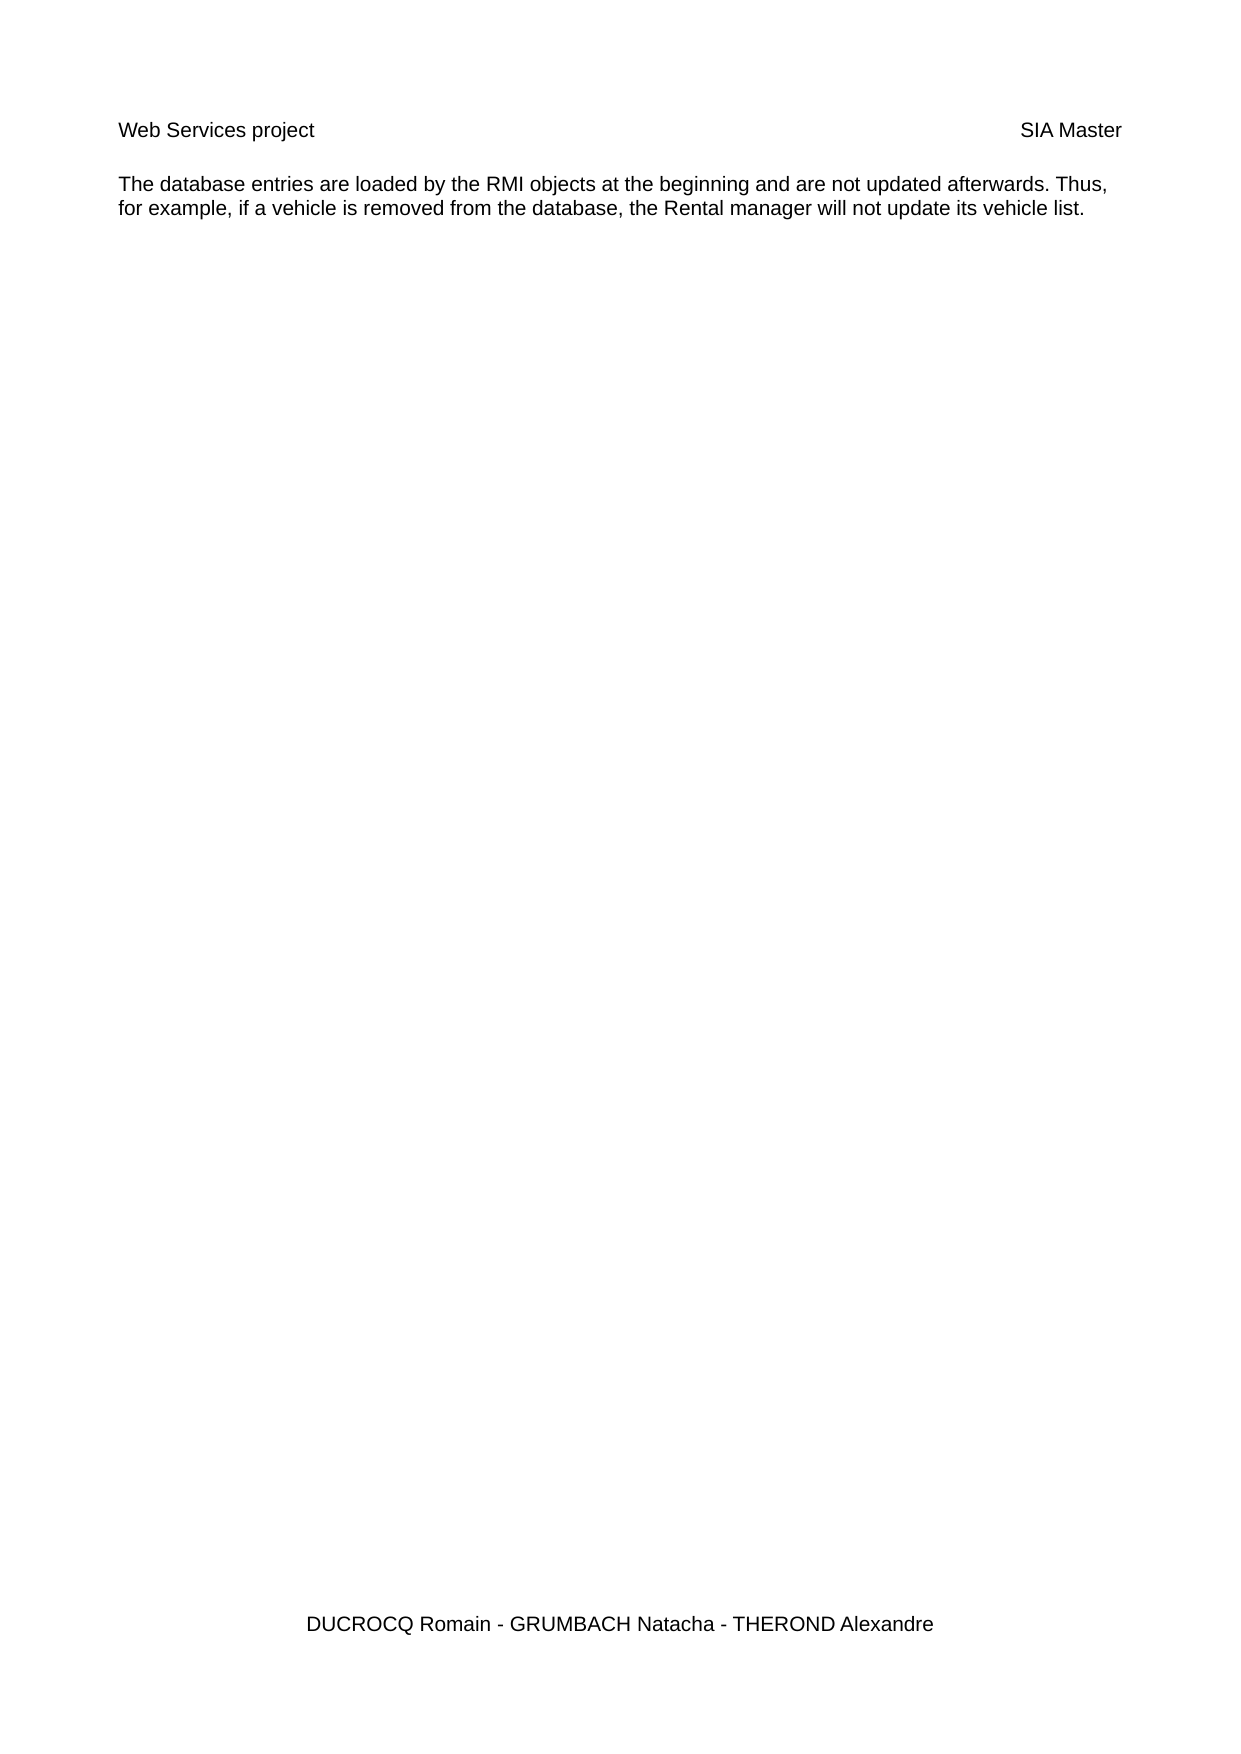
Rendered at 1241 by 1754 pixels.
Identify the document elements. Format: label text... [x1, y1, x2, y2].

text The database entries are loaded by the RMI objects at the beginning and are not updated afterwards. Thus, for example, if a vehicle is removed from the database, the Rental manager will not update its vehicle list. [118, 172, 1122, 219]
